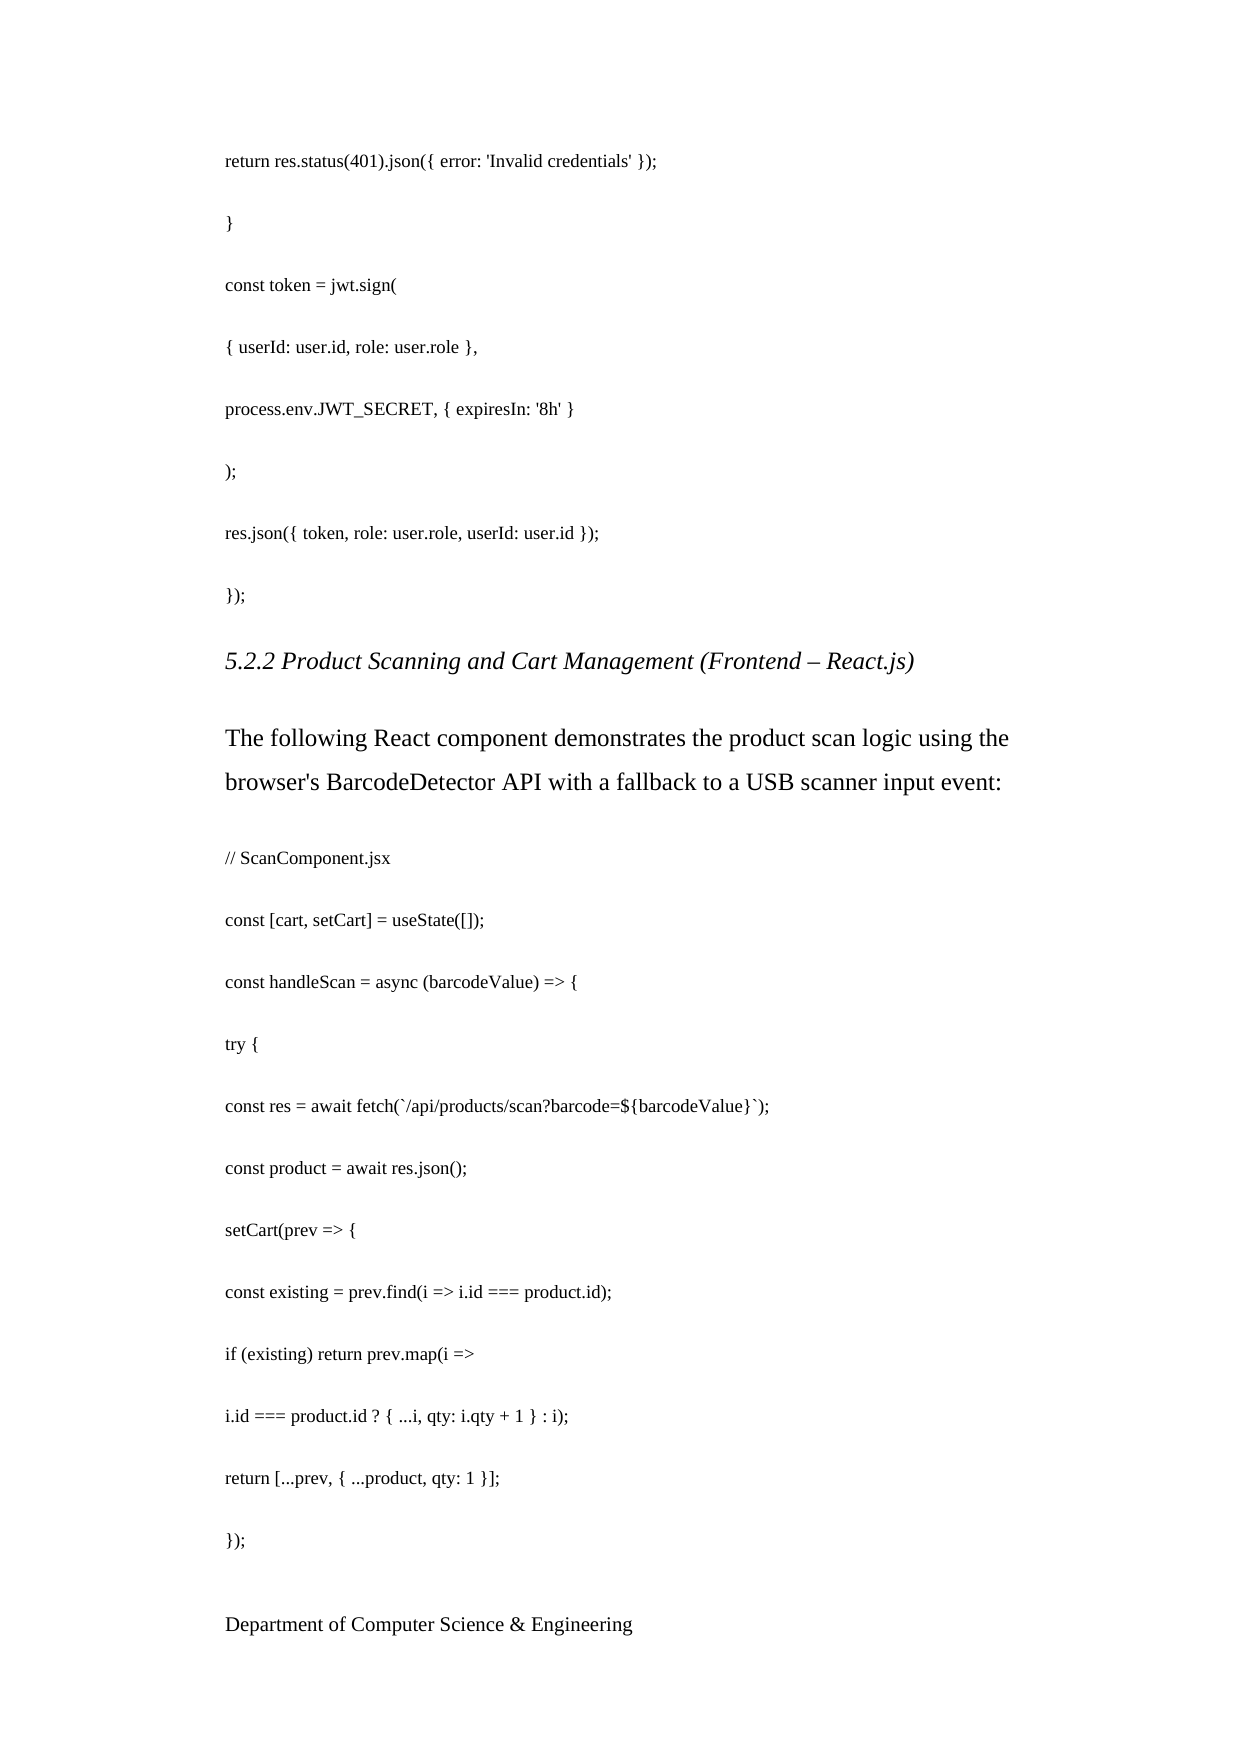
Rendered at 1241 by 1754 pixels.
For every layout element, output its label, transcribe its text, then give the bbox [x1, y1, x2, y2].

text }); [225, 1529, 1090, 1551]
text return [...prev, { ...product, qty: 1 }]; [225, 1467, 1090, 1489]
text try { [225, 1033, 1090, 1055]
text 5.2.2 Product Scanning and Cart Management (Frontend – React.js) [225, 646, 1090, 674]
text const handleScan = async (barcodeValue) => { [225, 971, 1090, 993]
text i.id === product.id ? { ...i, qty: i.qty + 1 } : i); [225, 1405, 1090, 1427]
text const existing = prev.find(i => i.id === product.id); [225, 1281, 1090, 1303]
text // ScanComponent.jsx [225, 847, 1090, 869]
text ); [225, 460, 1090, 481]
text process.env.JWT_SECRET, { expiresIn: '8h' } [225, 398, 1090, 419]
text } [225, 212, 1090, 233]
text setCart(prev => { [225, 1219, 1090, 1241]
text The following React component demonstrates the product scan logic using the browser's BarcodeDetector API with a fallback to a USB scanner input event: [225, 723, 1090, 795]
text { userId: user.id, role: user.role }, [225, 336, 1090, 357]
text const token = jwt.sign( [225, 274, 1090, 296]
text return res.status(401).json({ error: 'Invalid credentials' }); [225, 150, 1090, 172]
text if (existing) return prev.map(i => [225, 1343, 1090, 1365]
text const [cart, setCart] = useState([]); [225, 909, 1090, 931]
text res.json({ token, role: user.role, userId: user.id }); [225, 522, 1090, 543]
text const res = await fetch(`/api/products/scan?barcode=${barcodeValue}`); [225, 1095, 1090, 1117]
text }); [225, 584, 1090, 605]
text const product = await res.json(); [225, 1157, 1090, 1179]
